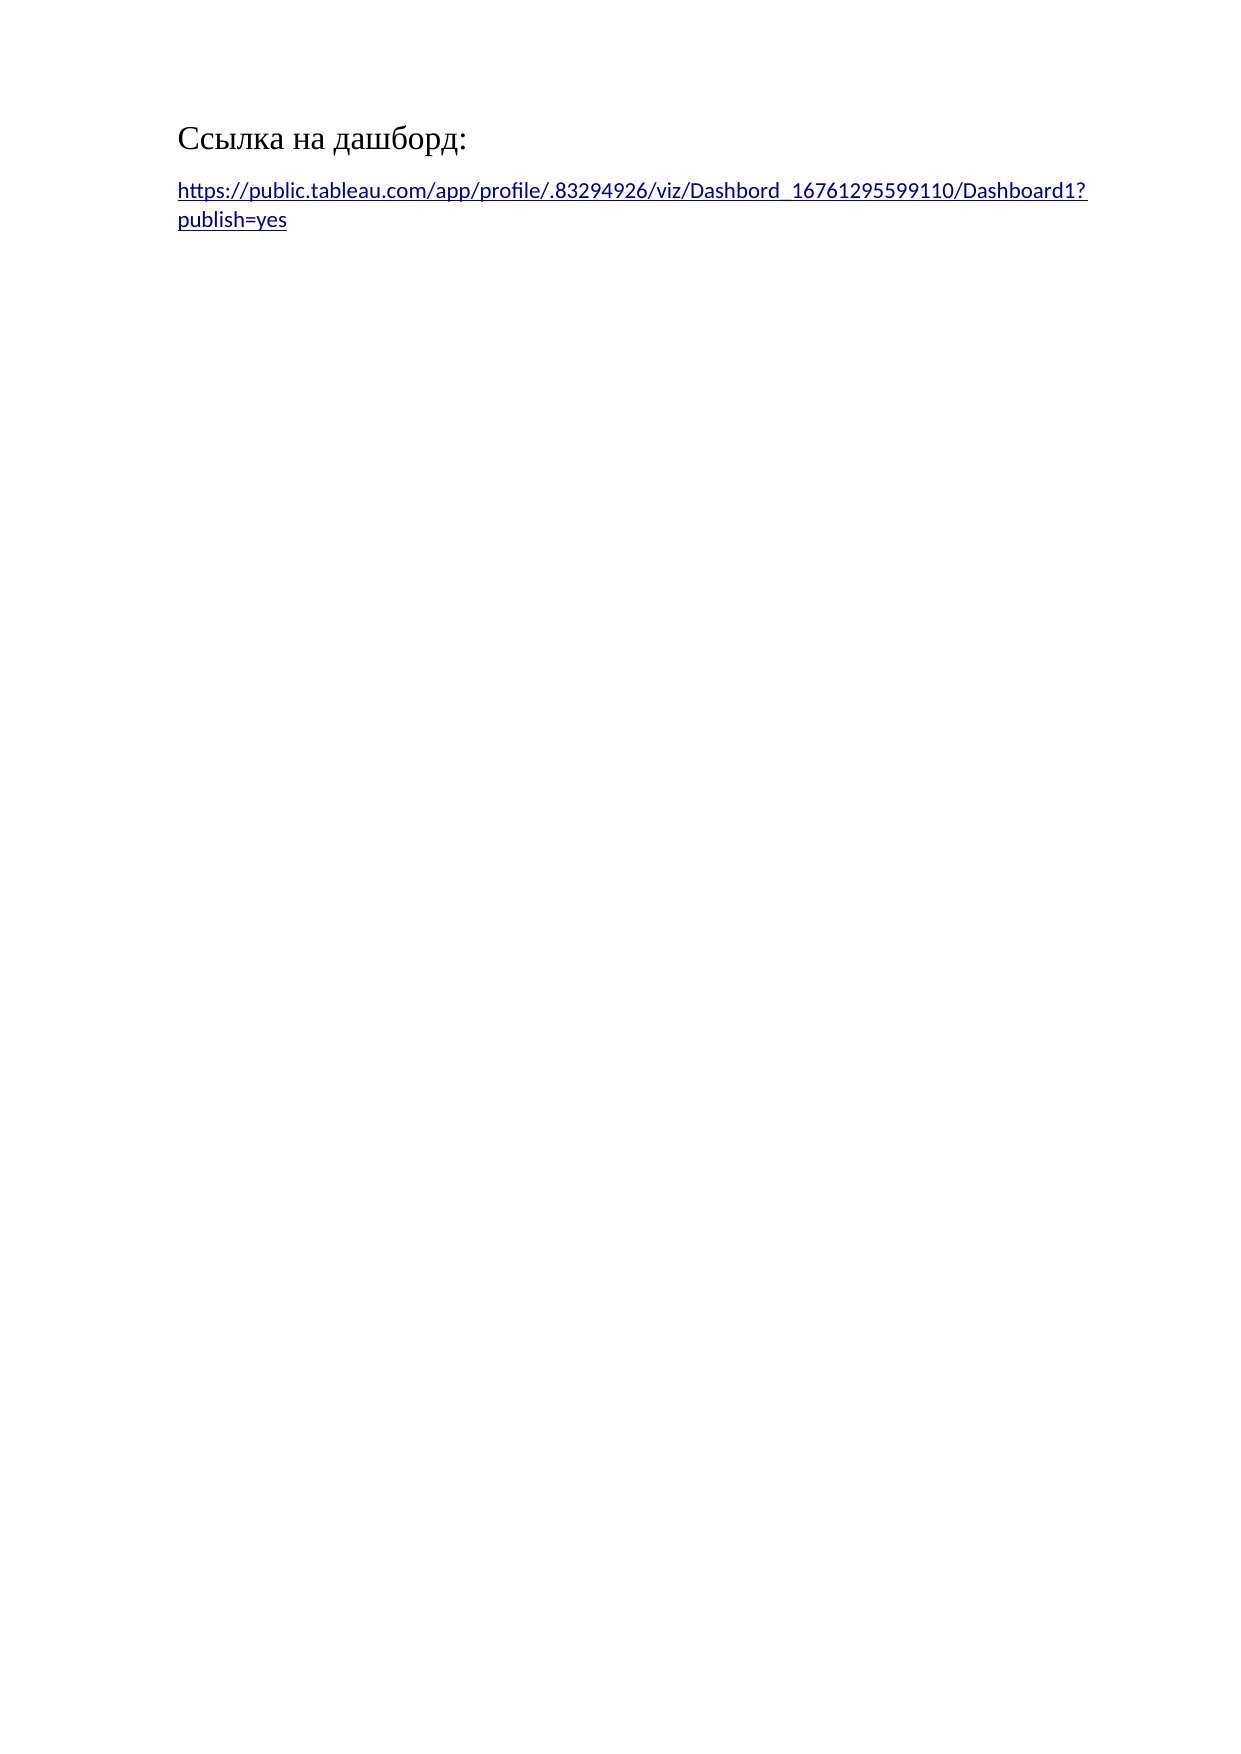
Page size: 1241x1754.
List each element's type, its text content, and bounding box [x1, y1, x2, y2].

text https://public.tableau.com/app/profile/.83294926/viz/Dashbord_16761295599110/Dashboard1?publish=yes [177, 176, 1152, 234]
text Ссылка на дашборд: [177, 118, 1152, 156]
